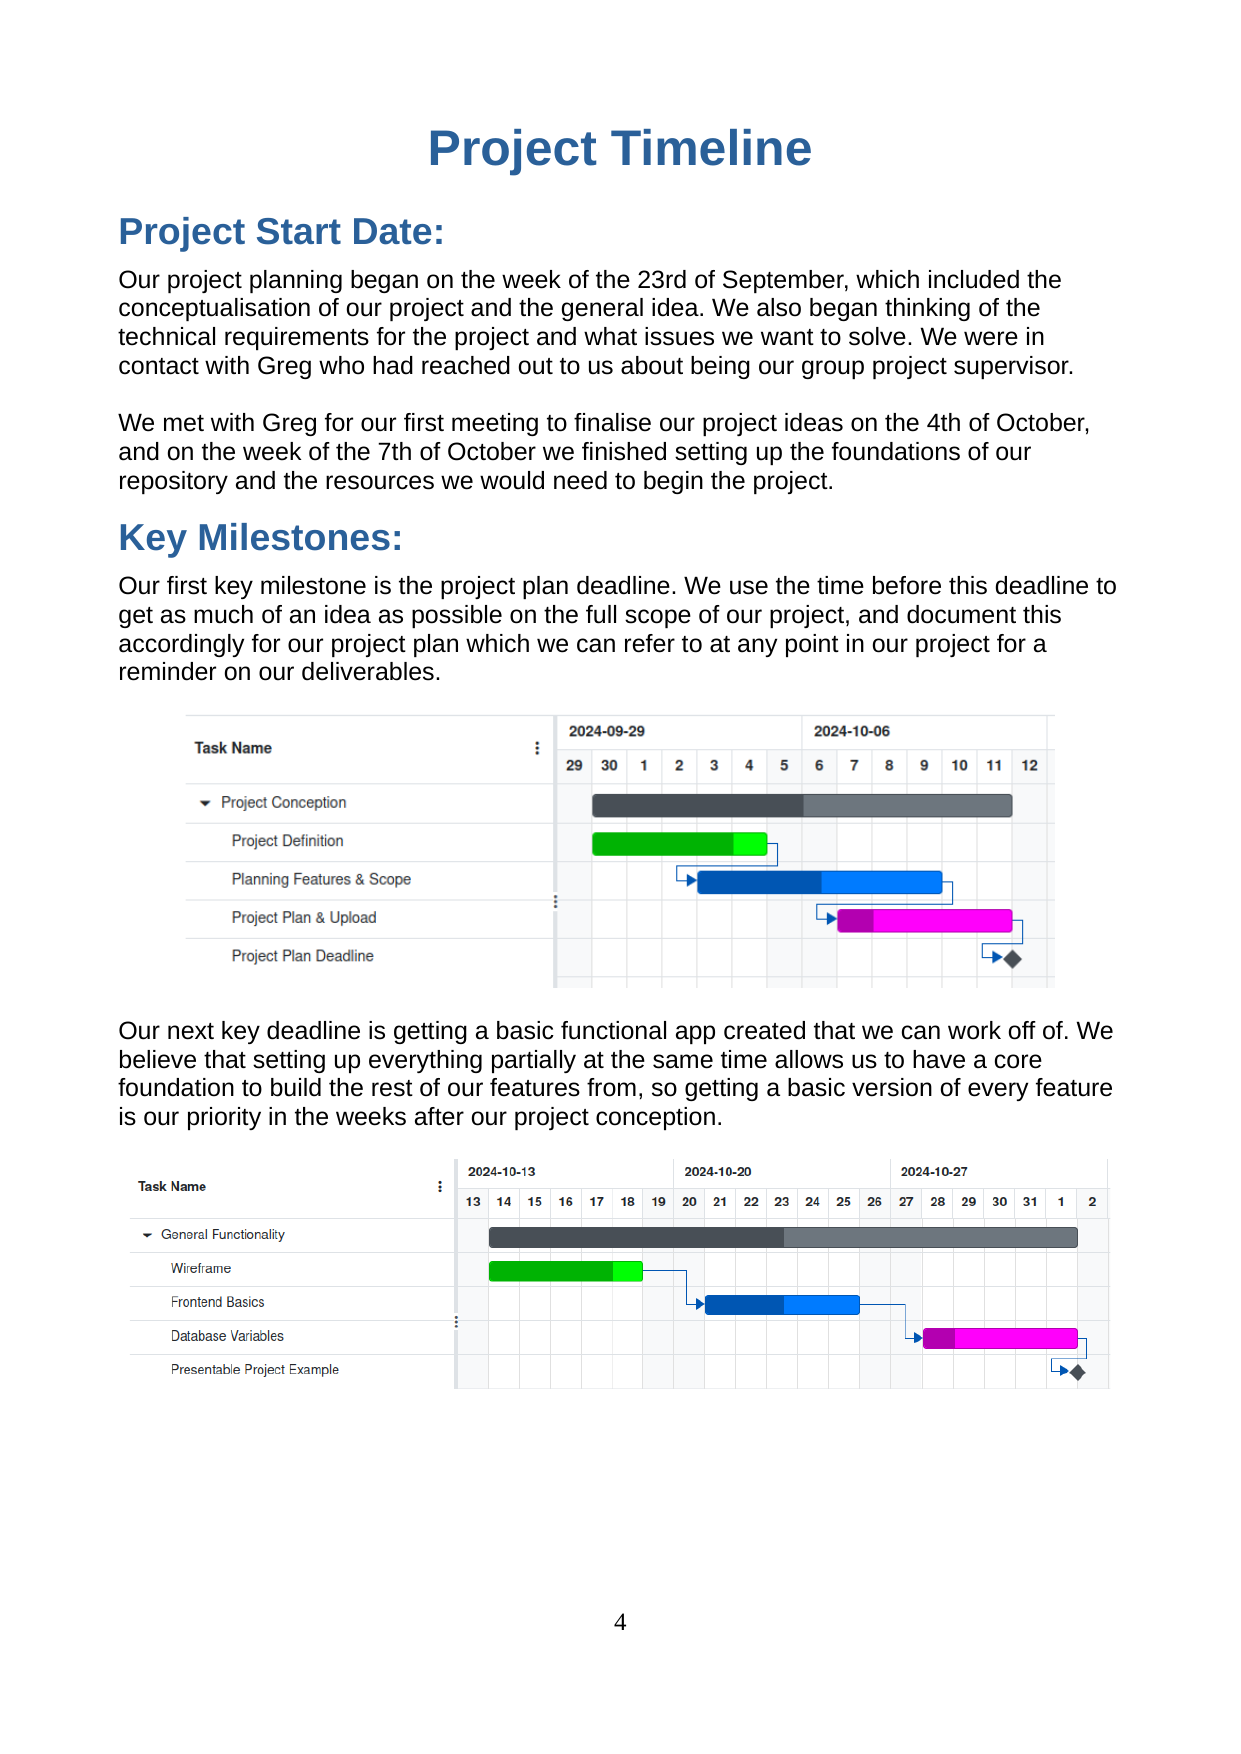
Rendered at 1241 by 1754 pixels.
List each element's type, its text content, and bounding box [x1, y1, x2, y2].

text Our next key deadline is getting a basic functional app created that we can work off of. We believe that setting up everything partially at the same time allows us to have a core foundation to build the rest of our features from, so getting a basic version of every feature is our priority in the weeks after our project conception. [118, 715, 1122, 1160]
text Our first key milestone is the project plan deadline. We use the time before this deadline to get as much of an idea as possible on the full scope of our project, and document this accordingly for our project plan which we can refer to at any point in our project for a reminder on our deliverables. [118, 571, 1122, 715]
subtitle Project Timeline [118, 118, 1122, 176]
text Our project planning began on the week of the 23rd of September, which included the conceptualisation of our project and the general idea. We also began thinking of the technical requirements for the project and what issues we want to solve. We were in contact with Greg who had reached out to us about being our group project supervisor. [118, 264, 1122, 379]
text We met with Greg for our first meeting to finalise our project ideas on the 4th of October, and on the week of the 7th of October we finished setting up the foundations of our repository and the resources we would need to begin the project. [118, 408, 1122, 494]
picture [185, 714, 1055, 988]
subtitle Key Milestones: [118, 515, 1122, 558]
picture [129, 1159, 1111, 1389]
subtitle Project Start Date: [118, 209, 1122, 252]
